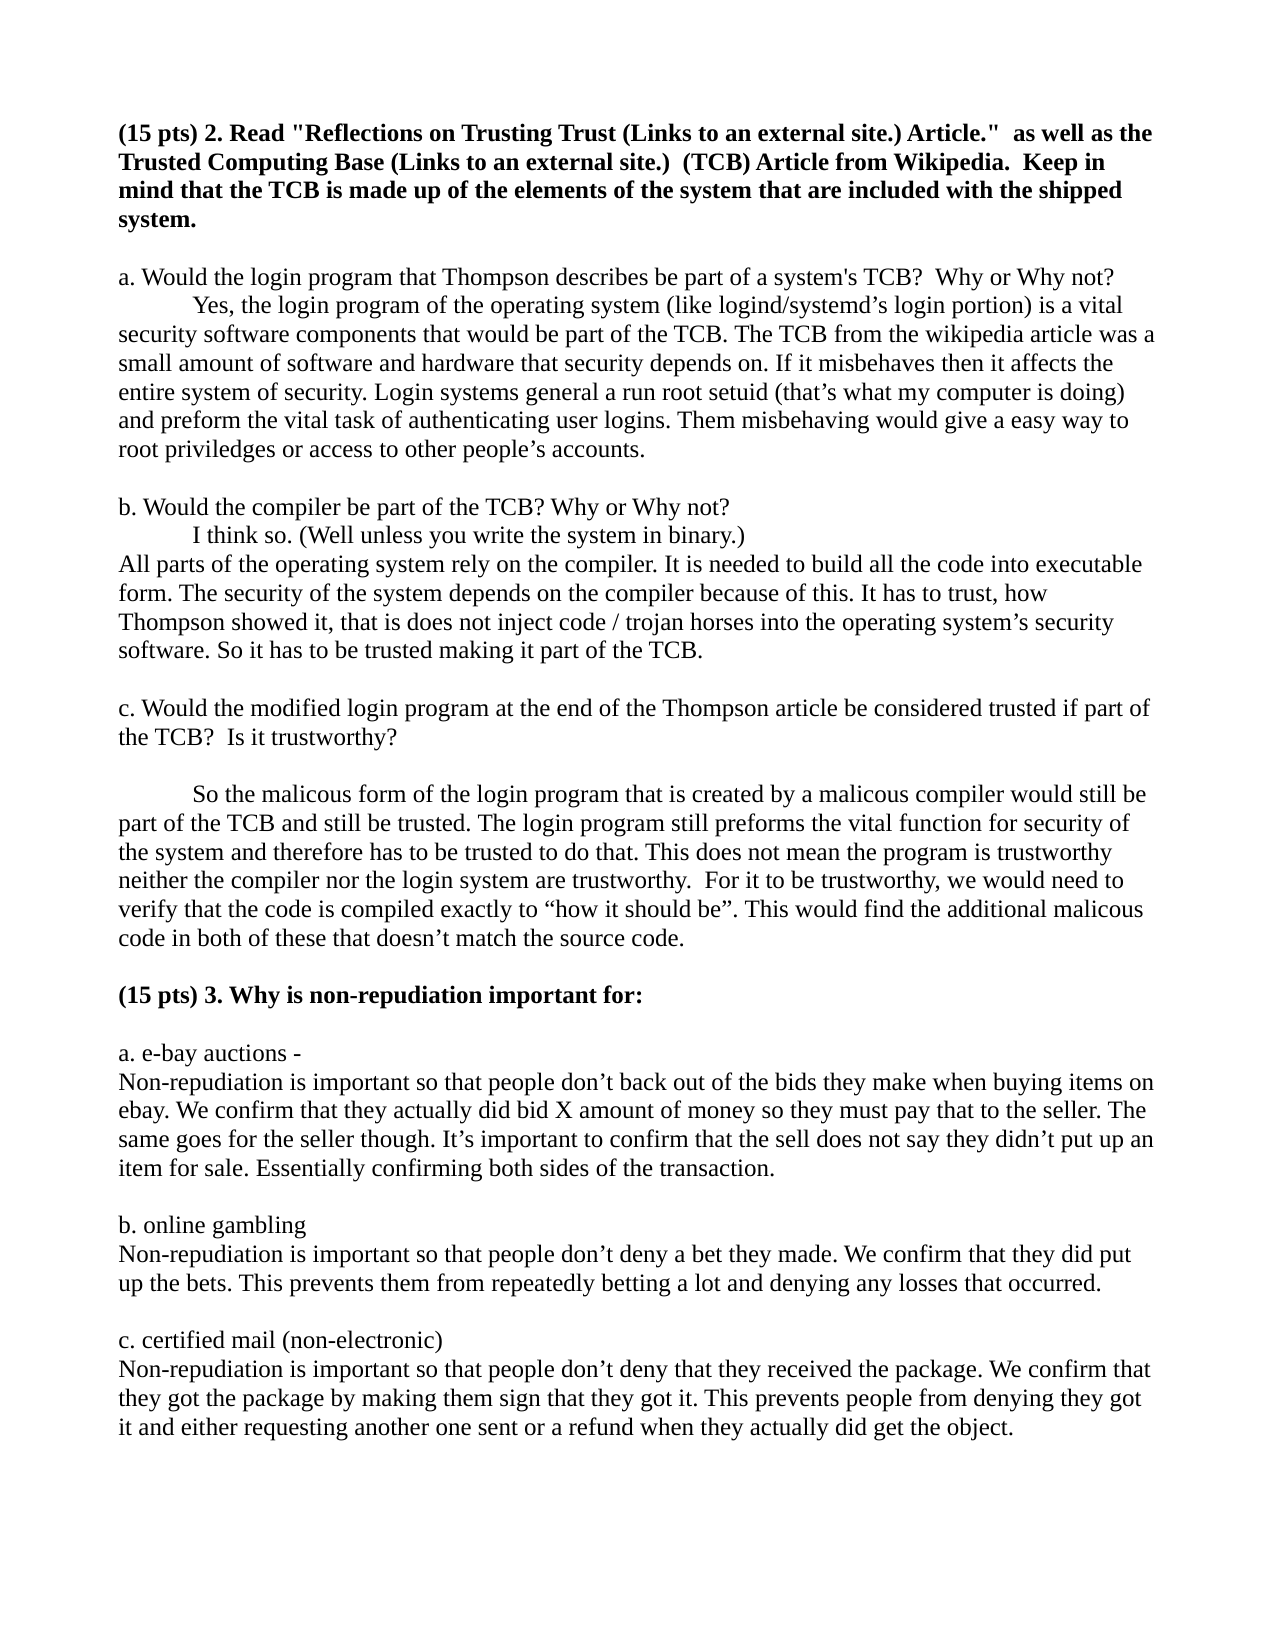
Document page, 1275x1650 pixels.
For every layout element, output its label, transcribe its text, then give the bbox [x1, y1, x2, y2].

text Non-repudiation is important so that people don’t deny a bet they made. We confirm that they did put up the bets. This prevents them from repeatedly betting a lot and denying any losses that occurred. [118, 1239, 1157, 1297]
text (15 pts) 3. Why is non-repudiation important for: [118, 981, 1157, 1009]
text a. e-bay auctions - [118, 1038, 1157, 1067]
text c. certified mail (non-electronic) [118, 1326, 1157, 1354]
text c. Would the modified login program at the end of the Thompson article be considered trusted if part of the TCB? Is it trustworthy? [118, 693, 1157, 751]
text b. online gambling [118, 1211, 1157, 1239]
text I think so. (Well unless you write the system in binary.) [118, 521, 1157, 549]
text b. Would the compiler be part of the TCB? Why or Why not? [118, 492, 1157, 521]
text Non-repudiation is important so that people don’t deny that they received the package. We confirm that they got the package by making them sign that they got it. This prevents people from denying they got it and either requesting another one sent or a refund when they actually did get the object. [118, 1354, 1157, 1441]
text Yes, the login program of the operating system (like logind/systemd’s login portion) is a vital security software components that would be part of the TCB. The TCB from the wikipedia article was a small amount of software and hardware that security depends on. If it misbehaves then it affects the entire system of security. Login systems general a run root setuid (that’s what my computer is doing) and preform the vital task of authenticating user logins. Them misbehaving would give a easy way to root priviledges or access to other people’s accounts. [118, 291, 1157, 463]
text All parts of the operating system rely on the compiler. It is needed to build all the code into executable form. The security of the system depends on the compiler because of this. It has to trust, how Thompson showed it, that is does not inject code / trojan horses into the operating system’s security software. So it has to be trusted making it part of the TCB. [118, 549, 1157, 664]
text (15 pts) 2. Read "Reflections on Trusting Trust (Links to an external site.) Article." as well as the Trusted Computing Base (Links to an external site.) (TCB) Article from Wikipedia. Keep in mind that the TCB is made up of the elements of the system that are included with the shipped system. [118, 118, 1157, 233]
text a. Would the login program that Thompson describes be part of a system's TCB? Why or Why not? [118, 262, 1157, 291]
text So the malicous form of the login program that is created by a malicous compiler would still be part of the TCB and still be trusted. The login program still preforms the vital function for security of the system and therefore has to be trusted to do that. This does not mean the program is trustworthy neither the compiler nor the login system are trustworthy. For it to be trustworthy, we would need to verify that the code is compiled exactly to “how it should be”. This would find the additional malicous code in both of these that doesn’t match the source code. [118, 779, 1157, 952]
text Non-repudiation is important so that people don’t back out of the bids they make when buying items on ebay. We confirm that they actually did bid X amount of money so they must pay that to the seller. The same goes for the seller though. It’s important to confirm that the sell does not say they didn’t put up an item for sale. Essentially confirming both sides of the transaction. [118, 1067, 1157, 1182]
